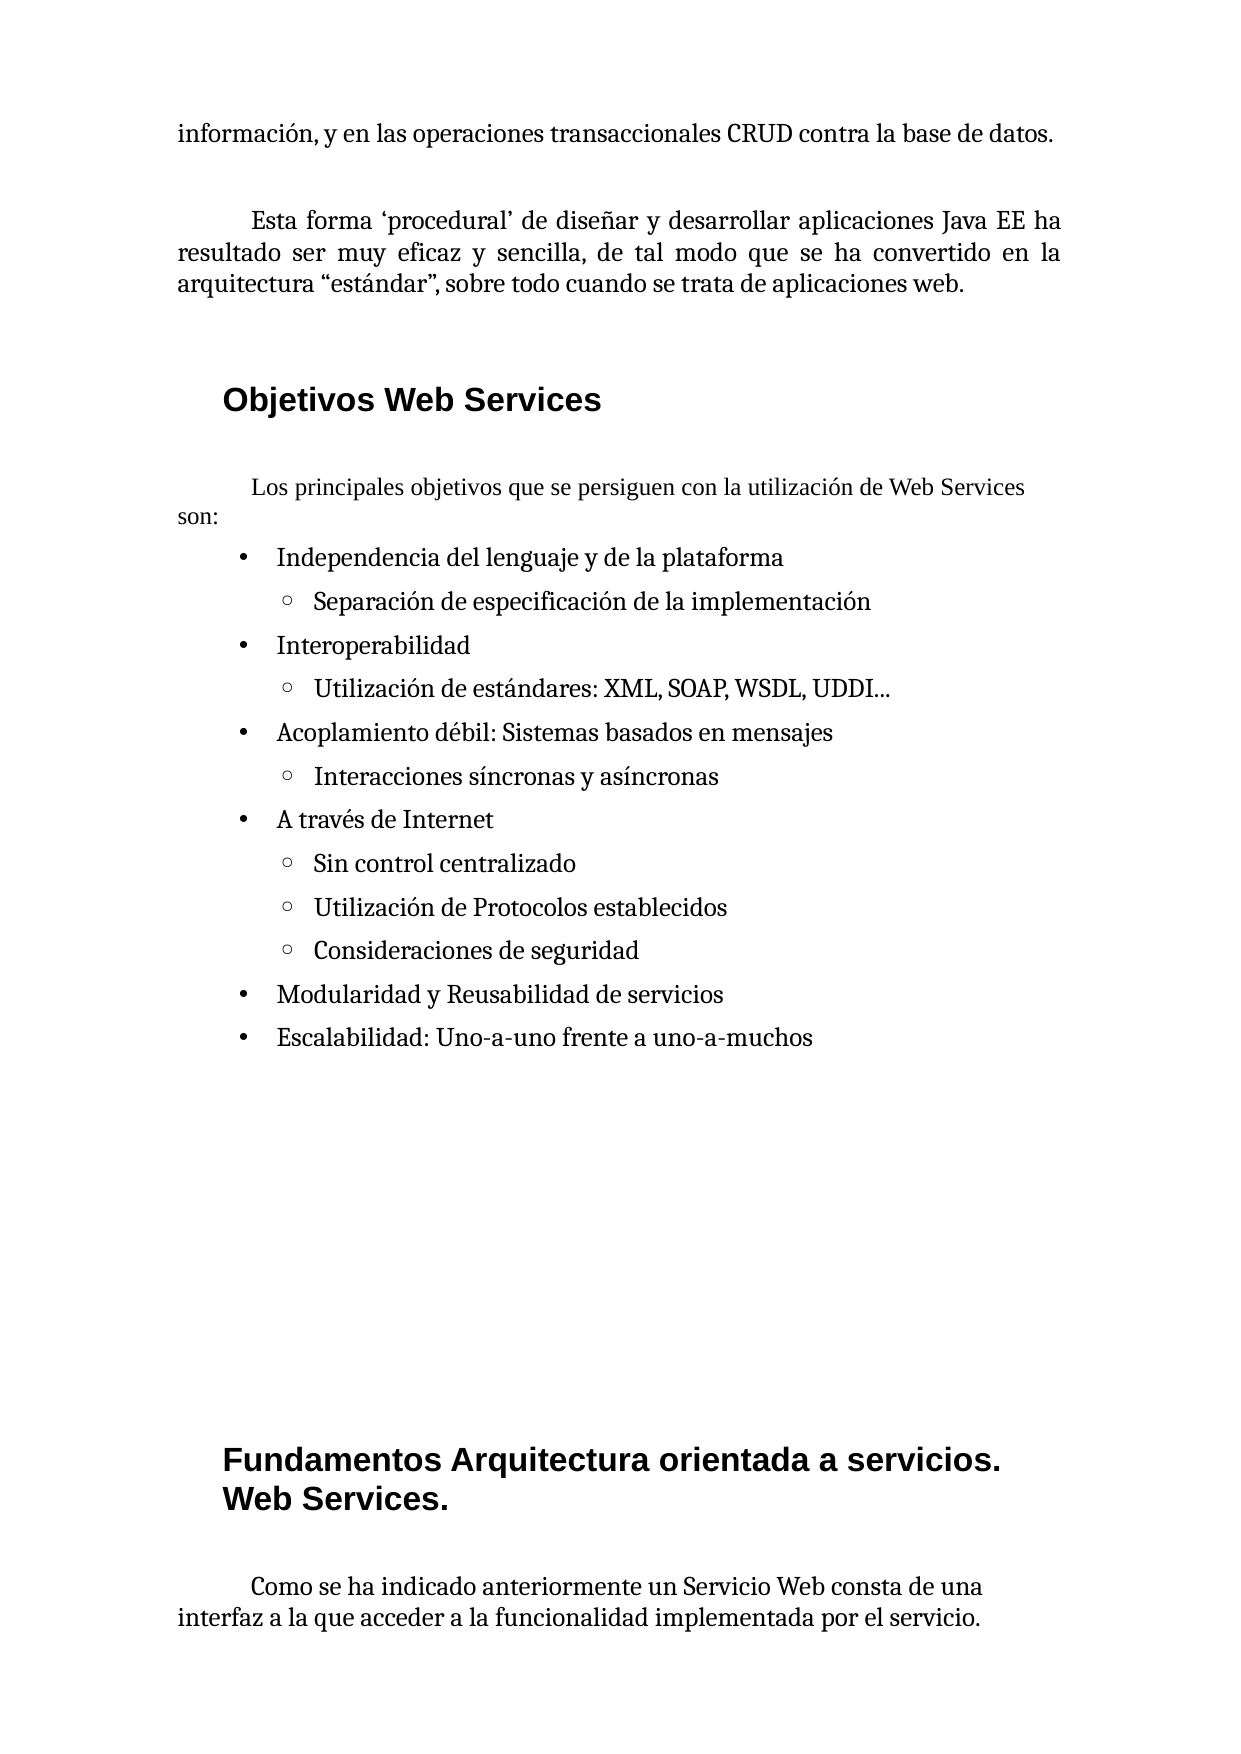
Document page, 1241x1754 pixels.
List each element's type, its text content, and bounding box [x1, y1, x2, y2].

list Interacciones síncronas y asíncronas [276, 761, 1063, 792]
list Interoperabilidad [239, 630, 1063, 661]
list Consideraciones de seguridad [276, 935, 1063, 966]
list Separación de especificación de la implementación [276, 586, 1063, 617]
text Los principales objetivos que se persiguen con la utilización de Web Services son: [177, 472, 1063, 530]
list A través de Internet [239, 804, 1063, 835]
list Utilización de estándares: XML, SOAP, WSDL, UDDI... [276, 673, 1063, 704]
subtitle Objetivos Web Services [177, 380, 1063, 419]
subtitle Fundamentos Arquitectura orientada a servicios. Web Services. [177, 1440, 1063, 1518]
list Escalabilidad: Uno-a-uno frente a uno-a-muchos [239, 1022, 1063, 1054]
list Independencia del lenguaje y de la plataforma [239, 542, 1063, 573]
list Modularidad y Reusabilidad de servicios [239, 979, 1063, 1010]
list Acoplamiento débil: Sistemas basados en mensajes [239, 717, 1063, 748]
text información, y en las operaciones transaccionales CRUD contra la base de datos. [177, 118, 1063, 149]
text Esta forma ‘procedural’ de diseñar y desarrollar aplicaciones Java EE ha resultado ser muy eficaz y sencilla, de tal modo que se ha convertido en la arquitectura “estándar”, sobre todo cuando se trata de aplicaciones web. [177, 205, 1063, 299]
text Como se ha indicado anteriormente un Servicio Web consta de una interfaz a la que acceder a la funcionalidad implementada por el servicio. [177, 1571, 1063, 1634]
list Sin control centralizado [276, 848, 1063, 879]
list Utilización de Protocolos establecidos [276, 892, 1063, 923]
